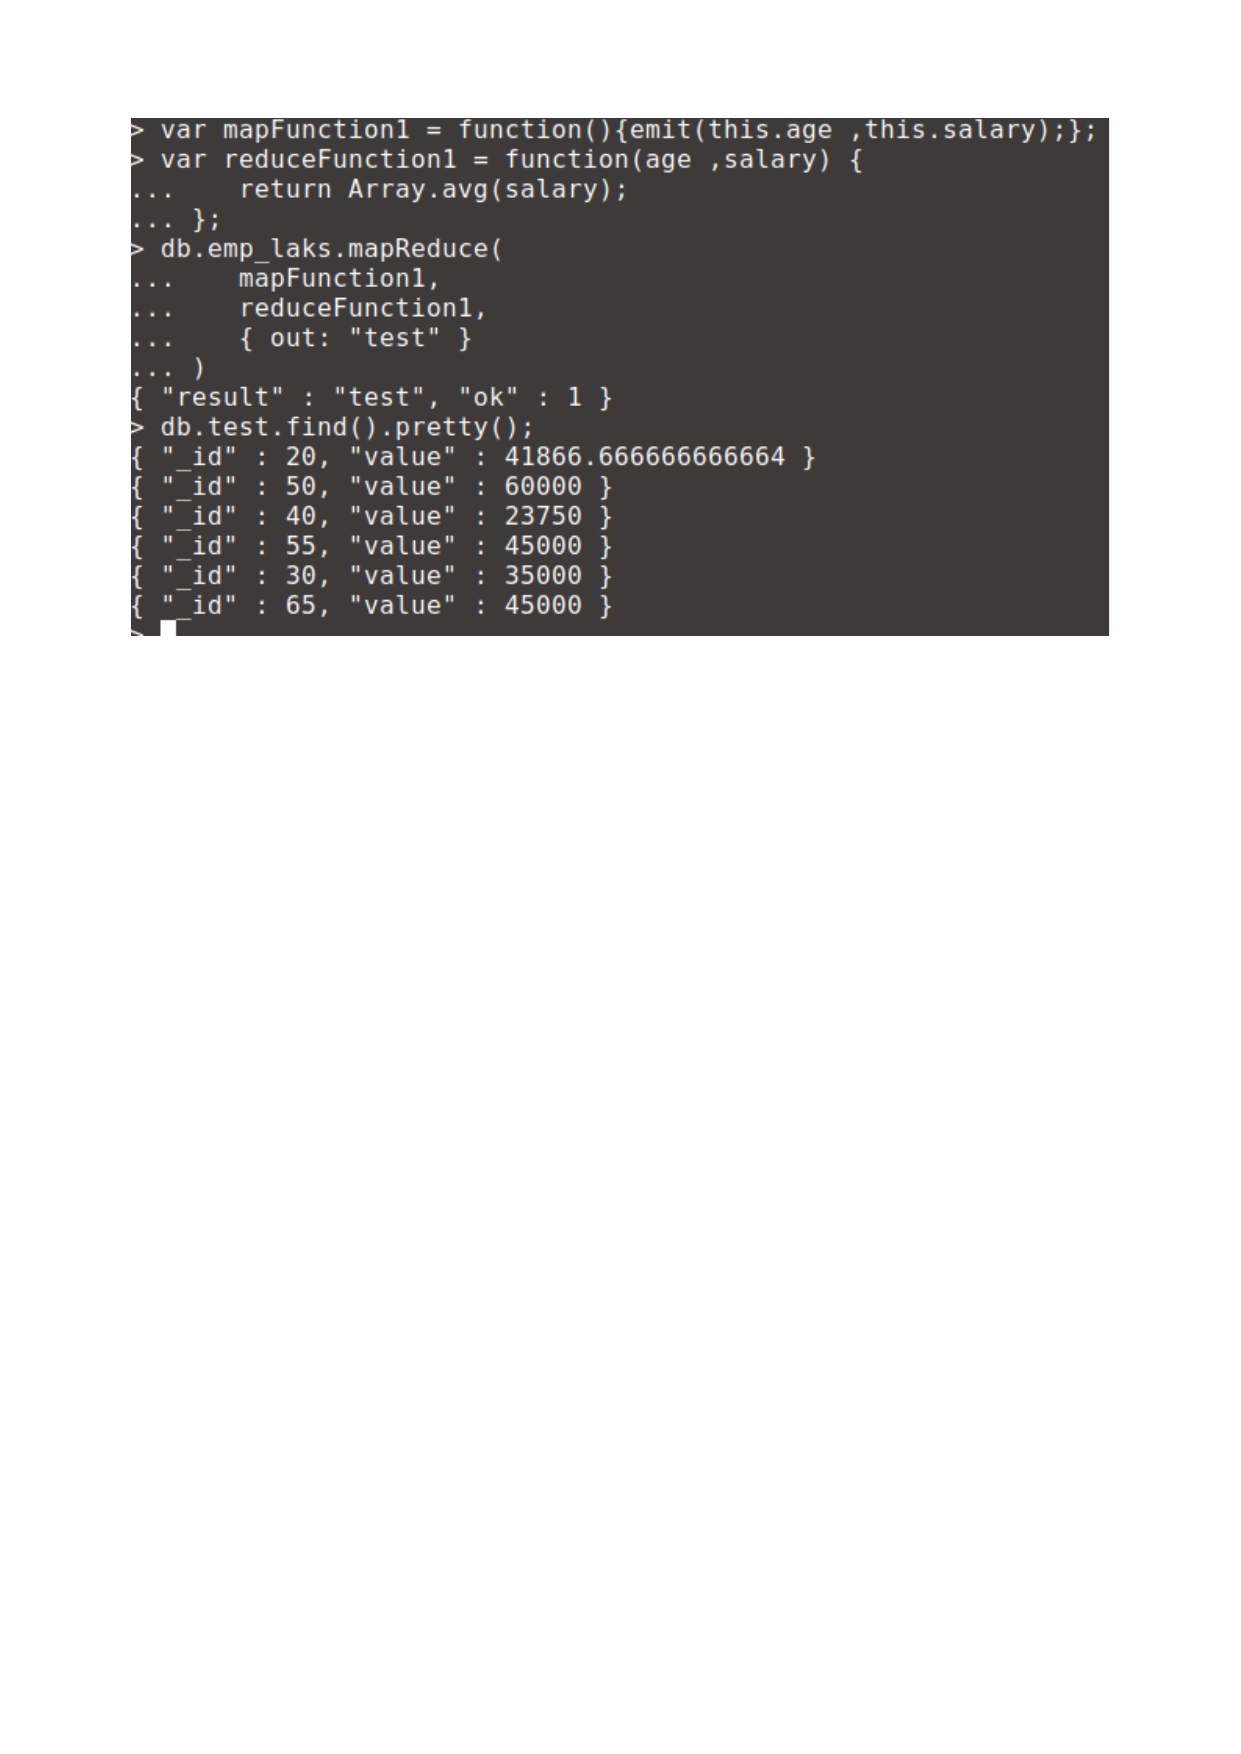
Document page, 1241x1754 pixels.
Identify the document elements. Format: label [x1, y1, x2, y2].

picture [131, 118, 1110, 636]
